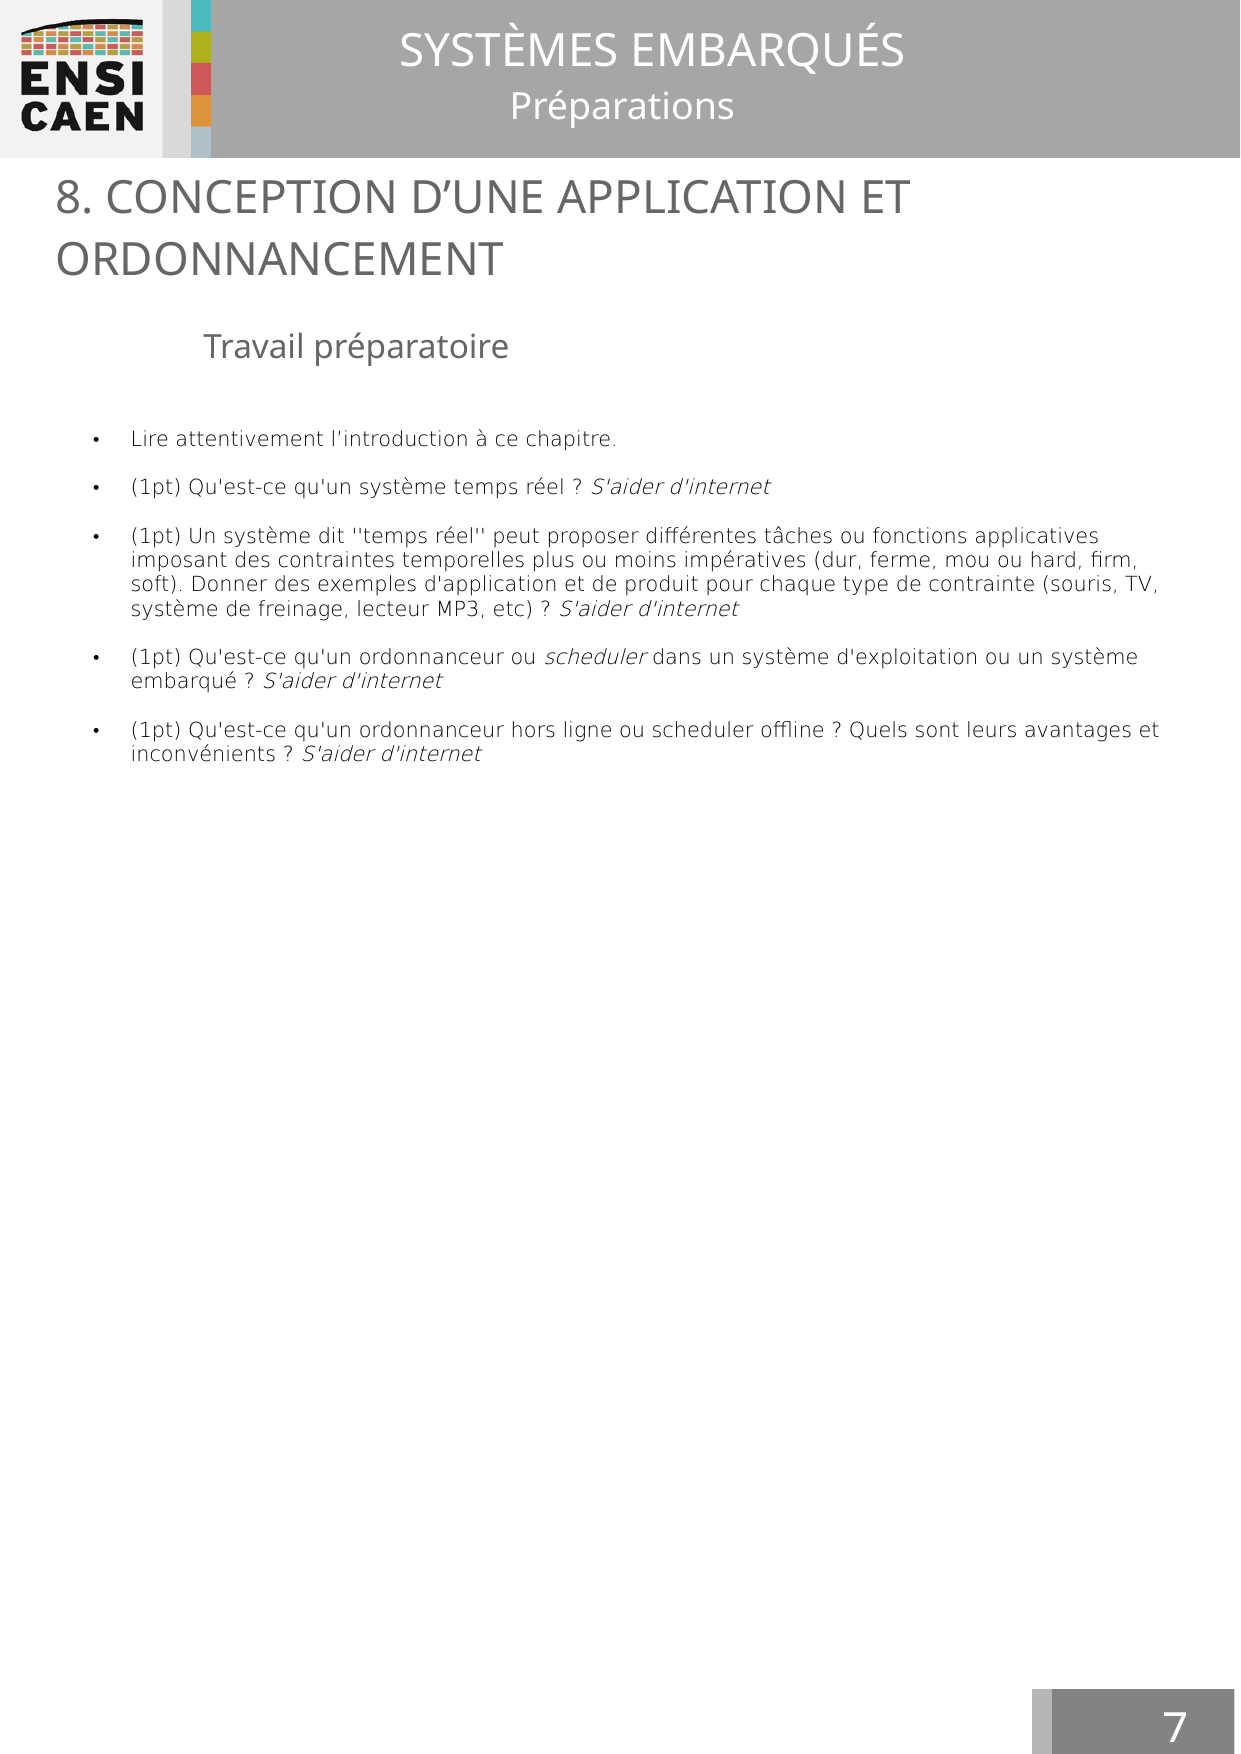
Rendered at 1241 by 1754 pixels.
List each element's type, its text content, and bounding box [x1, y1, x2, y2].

text Travail préparatoire [55, 323, 1189, 368]
list Lire attentivement l’introduction à ce chapitre. [93, 427, 1189, 451]
list (1pt) Qu'est-ce qu'un ordonnanceur ou scheduler dans un système d'exploitation ou un système embarqué ? S'aider d'internet [93, 645, 1189, 694]
list (1pt) Un système dit ''temps réel'' peut proposer différentes tâches ou fonctions applicatives imposant des contraintes temporelles plus ou moins impératives (dur, ferme, mou ou hard, firm, soft). Donner des exemples d'application et de produit pour chaque type de contrainte (souris, TV, système de freinage, lecteur MP3, etc) ? S'aider d'internet [93, 524, 1189, 621]
picture [0, 0, 1241, 158]
picture [1032, 1689, 1235, 1754]
list (1pt) Qu'est-ce qu'un ordonnanceur hors ligne ou scheduler offline ? Quels sont leurs avantages et inconvénients ? S'aider d'internet [93, 718, 1189, 766]
text 8. CONCEPTION D’UNE APPLICATION ET ORDONNANCEMENT [55, 164, 1189, 289]
list (1pt) Qu'est-ce qu'un système temps réel ? S'aider d'internet [93, 475, 1189, 499]
